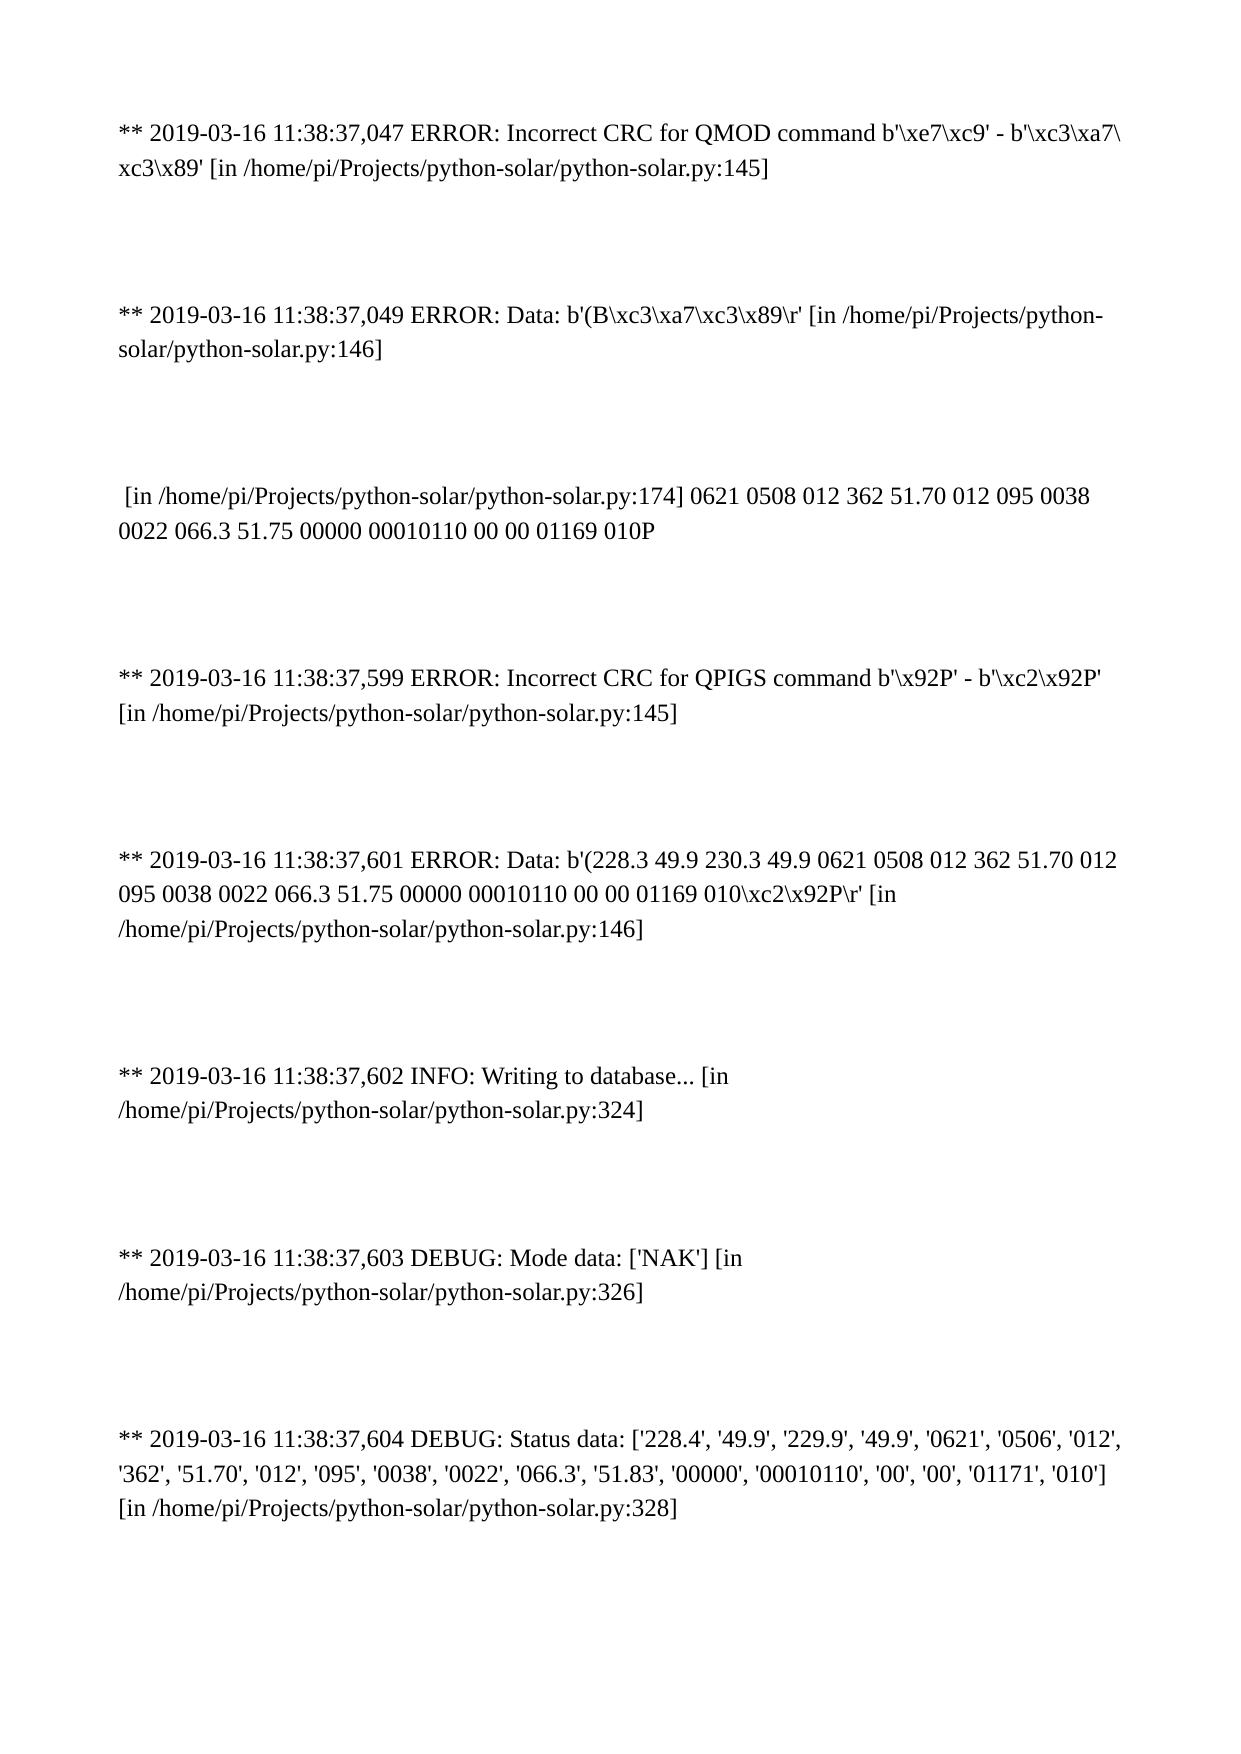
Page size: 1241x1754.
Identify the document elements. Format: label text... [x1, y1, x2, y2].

text ** 2019-03-16 11:38:37,602 INFO: Writing to database... [in /home/pi/Projects/python-solar/python-solar.py:324] [118, 1061, 1122, 1124]
text ** 2019-03-16 11:38:37,599 ERROR: Incorrect CRC for QPIGS command b'\x92P' - b'\xc2\x92P' [in /home/pi/Projects/python-solar/python-solar.py:145] [118, 663, 1122, 726]
text [in /home/pi/Projects/python-solar/python-solar.py:174] 0621 0508 012 362 51.70 012 095 0038 0022 066.3 51.75 00000 00010110 00 00 01169 010P [118, 481, 1122, 545]
text ** 2019-03-16 11:38:37,604 DEBUG: Status data: ['228.4', '49.9', '229.9', '49.9', '0621', '0506', '012', '362', '51.70', '012', '095', '0038', '0022', '066.3', '51.83', '00000', '00010110', '00', '00', '01171', '010'] [in /home/pi/Projects/python-solar/python-solar.py:328] [118, 1424, 1122, 1522]
text ** 2019-03-16 11:38:37,603 DEBUG: Mode data: ['NAK'] [in /home/pi/Projects/python-solar/python-solar.py:326] [118, 1243, 1122, 1306]
text ** 2019-03-16 11:38:37,047 ERROR: Incorrect CRC for QMOD command b'\xe7\xc9' - b'\xc3\xa7\xc3\x89' [in /home/pi/Projects/python-solar/python-solar.py:145] [118, 118, 1122, 181]
text ** 2019-03-16 11:38:37,601 ERROR: Data: b'(228.3 49.9 230.3 49.9 0621 0508 012 362 51.70 012 095 0038 0022 066.3 51.75 00000 00010110 00 00 01169 010\xc2\x92P\r' [in /home/pi/Projects/python-solar/python-solar.py:146] [118, 845, 1122, 942]
text ** 2019-03-16 11:38:37,049 ERROR: Data: b'(B\xc3\xa7\xc3\x89\r' [in /home/pi/Projects/python-solar/python-solar.py:146] [118, 300, 1122, 363]
